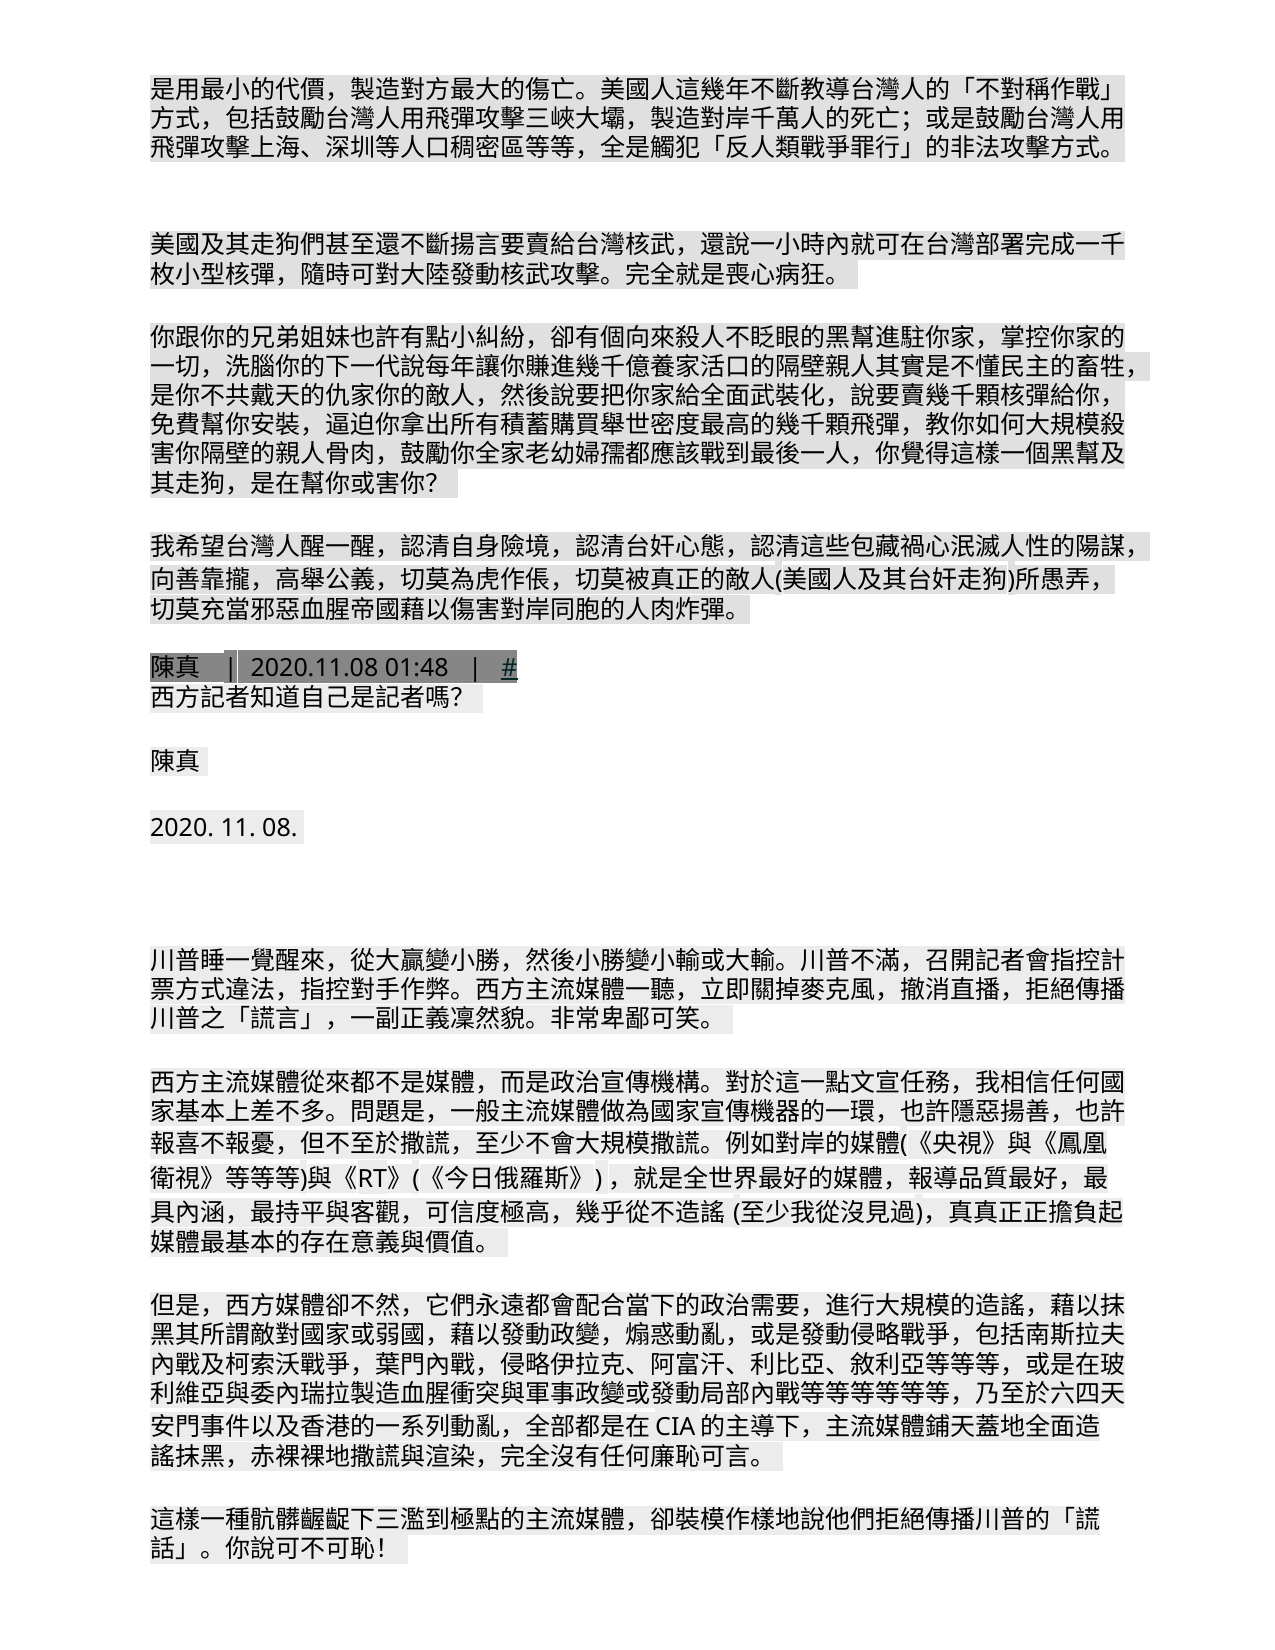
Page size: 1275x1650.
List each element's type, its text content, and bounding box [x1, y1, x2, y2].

text 川普勝負何妨？ 陳真 2020. 11. 09. 我其實很不喜歡給文字取標題。為什麼呢？因為標題往往意味著某種主題與概括性，簡單說就是結構，而我對於結構或理論化等等這類東西或企圖，始終覺得很反感，畢竟我們不是在談論物理化學或數學與邏輯等等所謂「硬科學」，而是在談論活生生的人事物，它基本上有著一種反理論與反結構的特性；就跟羅素批評「邏輯分析」一樣，每「理論化」一次，人事物的真實內涵就得少掉一些。 我講這東西，可深可淺。淺的大約就是這樣，不然還能怎樣？畢竟任何公眾文字，包括巴勒網也一樣，都只是一種很像幼兒園的課程，學一些兔兔、鴨鴨或「ㄅㄨ ㄅㄨ有幾個輪子」(幼兒園大班上學期的教材) 之類的東西。但若要深刻一點來講，肯定就不可能公眾化了；能聽懂的，少之又少，就好像能聽懂相對論的，世上大概也不會有多少人。有興趣探究的，不妨把維根斯坦和Peter Winch的著作全翻出來讀一讀。 總之就是，通俗文字有它的缺陷與長處。缺陷就是很幼稚很膚淺，你沒法拿它做「字面解」。至於長處，也許就是它就像一種啟發、寓言、故事或隱喻，也許帶來一種洞見(insight)，也許激發某種想像，就像禪宗手指明月，重點不是「手指」，而是難以訴說的「明月」；著眼於「手指」是沒有意義的。 類似表白說過很多次了，閒言表過，言歸正傳。以上所言，與底下所述沒有任何 (直接) 關係。 很多人常問我，相較於拜登，川普及其選舉勝負對於兩岸的影響。我的看法是這樣： 一，我不知道。而且我相信，事實上也沒有人知道。我們都只能瞎子摸象，亂猜一通。 但是，雖然你我都是瞎子，摸象的能力也許還是有點差別。至少，有些瞎子是有點病識感的，他知道自己眼睛看不見，因此知道如何看待自己的「摸象」結果之有限性與臆測性。 二，川普是「和平的」。 如果拿川普來和希拉蕊那個血腥妖女及歐巴馬那個陰狠人渣來對比，那麼，毫無疑問，川普應該獲得一百個諾貝爾和平獎，他肯定是歷年來最「和平」、最少血腥、最少侵略與屠殺的一位美國總統，就如良哲所說，美國人日後說不定會懷念起這段世界「和平」的歲月。當然，「和平」得打個引號，它不是真的和平，而是跟過去各種恐怖侵略與屠殺相比。 三，川普從過去之不可預測，變成可預測。 上一回美國總統選舉，我打了個比方：選妖女希拉磊是穩死的，但是，選出川普則不一定，因為他不是建制派，而是半路殺出的程咬金，他不會照著建制派的劇本走。換個方式說，他或多或少打亂了美國對於打擊中國既有的戰略布局。 打亂不一定更好，也不一定更壞，說不準。但是，希拉蕊卻是完全可預測的「壞」，她是deep state的核心人物，瘋狂嗜血，貪婪血腥，泯滅人性；她是各種侵略戰爭的完全信奉者，相信拳頭就是真理，視「非白人」性命如草芥。 可是，這一回不一樣。經過四年的觀察，川普變成可高度預測。他無非就是個商人，喜歡錢，喜歡權力與享受，喜歡女色與美食。他不會喜歡讓美國付出代價的戰爭，更不會喜歡讓自己富可敵國的各種生意受到影響。 當然，川普即便貴為總統，依然不可能有多少自主空間，你從他周圍那些張牙舞爪的官員就能看得出來，真正牢牢掌握權力的，依舊是以軍工複合體及情治體系為權力核心的 "deep state"，而非川普。川普所能起的作用，大約就是延緩中美戰爭最終按鈕之啟動。 反之，拜登卻充滿高度不確定性，你根本不知道他有什麼政見，根本不知道他當美國總統究竟是想幹什麼，完全一片空白。不過，可以預測的是，當權力再度回歸並集中在建制派手裏，往後的反中手法一定更加複雜且邪惡。相較之下，川普行事雖然瘋狂與戲劇化，但手段也相對單純。 四，拜登代表民主黨出馬競選是很可疑的，甚至可怕，權力結構非常不透明。 因為，從拜登無數荒腔走板的言行來看，就算不是精神科或腦神經科醫師，應該也能清楚察覺他似乎已有明顯的失智症狀，若非輕度失智，至少也已是初期發病階段。我不相信他所代表的 "deep state" 不知道把美國最高權力交給一個失智老人的極度風險。對我來說，這是一個謎。但是，美國政治向來如此，關乎權力之事，宛若宮廷深深深幾許，計中有計，陰還更陰，非常不透明。 五，川普是個「殷實」的生意人。 羅素曾經說過，美國就像一家採取「權力世襲制」的公司，軍火商及情治體系和金融禿鷹才是美國永不改選的真正掌權人。羅素說，所謂選美國總統，向來就像選出左手或右手那樣可笑與狡詐。事實上，不管選出右手或左手，都是選出同樣的一組人馬。 反之，川普卻完全不在這個世襲的權力結構裏頭。他純粹就是個生意人。對於「生意人」一詞，我毫無貶意，而是某種相對敬意。生意人跟大家一樣，喜歡賺錢，但是生意人特別害怕戰亂。 也許你會說，美國政壇哪個不是生意人？確實如此。不過，同樣是生意人，川普幹的各種生意，基本上都還是得付出成本的，搞不好還會面臨周轉不濟而破產。但是，真正掌權的 "deep state"，卻是專做無本買賣，搞金融，買空賣空；太平日大賺，戰亂來時恐怕賺更多；藉著美元霸權等各種金融手段，幾乎瞬間就能活活吞食任何一個弱小國家。 除了搞金融劫掠之外，軍火也是這些應當槍斃一萬遍的血腥人渣之主要收入來源之一；平常隨便強迫賣你幾顆飛彈，千百億就進了口袋，若是在世界各地製造動亂或打起仗來，那簡直就是賺翻了。 簡單說就是，美國政客雖然都是生意人，無一例外，但是，真正掌大權的人渣們，卻完全幹的就是無本生意及鮮血生意，拿世人的鮮血，換取天文數字般的瘋狂暴利。美國立國兩百多年，卻打了兩百多次戰爭，平均一年打一次以上的戰爭。美國基本上就是一家戰爭公司，一個戰爭機器，為什麼這麼熱愛戰爭？因為有暴利可圖之外，同時可在全世界不斷擴張權力版圖。 六，誰當美國總統都一樣。 反中的大方向不會變，戰爭同樣就在不遠之處，只差臨門一腳。當戰爭計畫一旦啟動，在分出勝負之前，它沒有理由喊停。 參見兩篇舊文如下。我知道現代人很病態，看東西只願看圖片，看漫畫，文字頂多看兩行，多出一些字就不看了。我沒法想像一個人如果不願紮紮實實去理解問題，他如何可能對各種人事物形成有意義的判斷？ 《美國侵華戰爭計畫》 https://bit.ly/36dtClO 《摧毀中國計畫：美國資助恐怖份子、毒販與政治代理人 //「民主基金會」操盤手阿布拉姆斯 (Elliott Abrams)--一個血腥戰犯 (1)》 https://bit.ly/3n74YtY 七，台灣人就是一塊肉，島內甚囂塵上的所謂「押寶說」，幼稚可笑，毫無意義。 美國對於台灣，豈止像皇帝，根本不把台灣人當人看，哪來所謂押寶問題？不管誰當美國總統，美國人想要怎麼壓榨台灣人就怎麼壓榨，他哪會管你什麼押不押寶？你又哪來地位押什麼寶？ 那就好像一個屠宰場，豬牛羊就是要給人吃，哪來什麼押不押寶誰當屠宰場老闆的問題？豬牛羊哪來什麼押寶空間？真是笑死人。誰當老闆都一樣是宰成肉塊。 台灣人喜歡美國也好，不喜歡也罷，喜歡哪個人當美國總統都一樣，台灣人就只是一塊肉，肉是給人吃的，哪來什麼押不押寶？張三上台，你是一塊肉，李四上台，你還是一塊肉；吃法也許不同，但是這完全不是肉所能決定。台灣人別連這樣一個基本定位都搞不清楚。 台灣人想押寶，除非改變心態，反抗美國之宰割，想辦法脫離「肉」的生存地位。倘若「以肉為榮」的心態不改，卻說押寶，豈不可笑？ 八，台灣之於美國，其實連走狗都談不上，台灣基本上就是美國用來傷害中國大陸、阻止其崛起的一顆人肉炸彈。這個基本定位，不會因為誰當美國總統而改變，頂多是引爆時程與引爆方式略有不同而已。 所謂人肉炸彈就是以小博大，死傷越恐怖越慘烈越持久，最好演變成兩岸長期內戰，對於美國之摧毀中國越有利。因此才會有CIA的欽點愛將吳怡農之所謂「全民皆兵」說法，鼓勵台灣人家家戶戶武裝化，鼓勵人人浴血攻擊對岸同胞，強調城市社區巷戰，鼓吹台灣人戰到島毀人亡，戰到最後一兵一卒。 「吳怡農們」這幾年還拼命鼓吹台灣人進行所謂「不對稱戰爭」。什麼是不對稱戰爭？就是用最小的代價，製造對方最大的傷亡。美國人這幾年不斷教導台灣人的「不對稱作戰」方式，包括鼓勵台灣人用飛彈攻擊三峽大壩，製造對岸千萬人的死亡；或是鼓勵台灣人用飛彈攻擊上海、深圳等人口稠密區等等，全是觸犯「反人類戰爭罪行」的非法攻擊方式。 美國及其走狗們甚至還不斷揚言要賣給台灣核武，還說一小時內就可在台灣部署完成一千枚小型核彈，隨時可對大陸發動核武攻擊。完全就是喪心病狂。 你跟你的兄弟姐妹也許有點小糾紛，卻有個向來殺人不眨眼的黑幫進駐你家，掌控你家的一切，洗腦你的下一代說每年讓你賺進幾千億養家活口的隔壁親人其實是不懂民主的畜牲，是你不共戴天的仇家你的敵人，然後說要把你家給全面武裝化，說要賣幾千顆核彈給你，免費幫你安裝，逼迫你拿出所有積蓄購買舉世密度最高的幾千顆飛彈，教你如何大規模殺害你隔壁的親人骨肉，鼓勵你全家老幼婦孺都應該戰到最後一人，你覺得這樣一個黑幫及其走狗，是在幫你或害你？ 我希望台灣人醒一醒，認清自身險境，認清台奸心態，認清這些包藏禍心泯滅人性的陽謀，向善靠攏，高舉公義，切莫為虎作倀，切莫被真正的敵人(美國人及其台奸走狗)所愚弄，切莫充當邪惡血腥帝國藉以傷害對岸同胞的人肉炸彈。 [150, 75, 1125, 624]
text 陳真 | 2020.11.08 01:48 | # [150, 649, 1125, 683]
text 西方記者知道自己是記者嗎？ 陳真 2020. 11. 08. 川普睡一覺醒來，從大贏變小勝，然後小勝變小輸或大輸。川普不滿，召開記者會指控計票方式違法，指控對手作弊。西方主流媒體一聽，立即關掉麥克風，撤消直播，拒絕傳播川普之「謊言」，一副正義凜然貌。非常卑鄙可笑。 西方主流媒體從來都不是媒體，而是政治宣傳機構。對於這一點文宣任務，我相信任何國家基本上差不多。問題是，一般主流媒體做為國家宣傳機器的一環，也許隱惡揚善，也許報喜不報憂，但不至於撒謊，至少不會大規模撒謊。例如對岸的媒體(《央視》與《鳳凰衛視》等等等)與《RT》(《今日俄羅斯》) ，就是全世界最好的媒體，報導品質最好，最具內涵，最持平與客觀，可信度極高，幾乎從不造謠 (至少我從沒見過)，真真正正擔負起媒體最基本的存在意義與價值。 但是，西方媒體卻不然，它們永遠都會配合當下的政治需要，進行大規模的造謠，藉以抹黑其所謂敵對國家或弱國，藉以發動政變，煽惑動亂，或是發動侵略戰爭，包括南斯拉夫內戰及柯索沃戰爭，葉門內戰，侵略伊拉克、阿富汗、利比亞、敘利亞等等等，或是在玻利維亞與委內瑞拉製造血腥衝突與軍事政變或發動局部內戰等等等等等等，乃至於六四天安門事件以及香港的一系列動亂，全部都是在CIA的主導下，主流媒體鋪天蓋地全面造謠抹黑，赤裸裸地撒謊與渲染，完全沒有任何廉恥可言。 這樣一種骯髒齷齪下三濫到極點的主流媒體，卻裝模作樣地說他們拒絕傳播川普的「謊話」。你說可不可恥！ 再說，西方記者知道自己是記者嗎？新聞媒體何時變成只傳播真理？難道媒體以為自己是真理公賣局？那是教堂及牧師或法官的工作，不是記者的本份，不是由媒體來決定當事人的認知或說法是否是所謂「事實」來做為要不要報導的根據。 川普既然是事件當事人，那麼，當事人不管說了些什麼，媒體就該如實報導些什麼，這就是真相。媒體該做的工作就是讓人們知道發生了什麼事。即便川普說了一些完全違反經驗事實的說法，比方說，假設川普說他有三個頭六隻眼睛八條腿，這應該不是事實吧，但是，不管事件當事人說了些什麼，你就該報導什麼，這就是媒體的工作，這就是報導真相。 它媽的，媒體幾時居然可以不去報導事實，而是判定當事人的話語內容是否屬實。你今天採訪一個嫌疑犯，問他說「你有殺人嗎？」他說「我沒有殺人哦」。難道就因為你相信他殺了人而不報導？馬上關掉麥克風，拒絕新聞傳播嫌犯的「謊言」？它媽的，這麼簡單的道理也還需要人家教嗎？西方媒體水平之低劣程度，真是難以想像。 退一萬步來說，就算要判斷一個人所說的話是否謊言，也不是那種判斷法。西方媒體說，川普講的是謊言。可是，這些媒體憑什麼知道川普講的話是謊言？他們說，因為川普並沒有提出證據。可是，沒有證據跟謊言畢竟是兩回事。媒體怎麼知道當下沒有提供證據，稍後不會有證據？這些媒體事實上只是選邊靠，打落水狗，看川普很可能輸，於是就向其對手表態效忠。 再說，川普事實上提供了很多人證物證，而且數量龐大，其中有一些指控已獲得證實，例如成千上萬的選票，因為所謂判讀儀器出錯還是怎樣，居然把川普的選票全部讀成拜登的選票。也許你會說，這樣一些已經被證實的錯誤或作弊，仍然不足以翻盤。但這是兩回事。即便無法翻盤，但是，違法或錯誤計票確實大量存在。你怎能在第一時間就說這是謊言而拒絕報導呢？ 西方媒體的荒唐，真是難以想像。我指的荒唐之離譜，並非指其惡行本身，而是指他們在從事惡行時，居然表現得好像自己是什麼真理捍衛者，毫無病識感，水平之低，難以想像。他們知不知道自己做為一個記者，究竟是該幹些什麼嗎？ 二十幾年前剛去英國念書時，有一天回台探親，有位很仰慕西方的同學見了面跟我說，「你好厲害，現在都是看英文報紙」。我不置可否。但他接著問：「你都是看泰晤士報還是紐約時報？」我冷淡地回答說我不太看那類媒體。他有點受挫，於是就沒有繼續表揚我的「厲害」。 但我其實原本想回答他說：「你覺得我看起來像個腦殘嗎？否則我怎麼會每天看那類報紙？」但我忍住了，沒有把話講得這麼強烈，因為我知道他並無惡意，反倒是充滿恭維與佩服。而且，我知道，我若這麼回答，他也不會相信，他不可能相信腦殘人士才會每天看那些極端偏頗、沒有營養也沒有真相、充斥謠言與抹黑的所謂「媒體」。 [150, 683, 1125, 1564]
